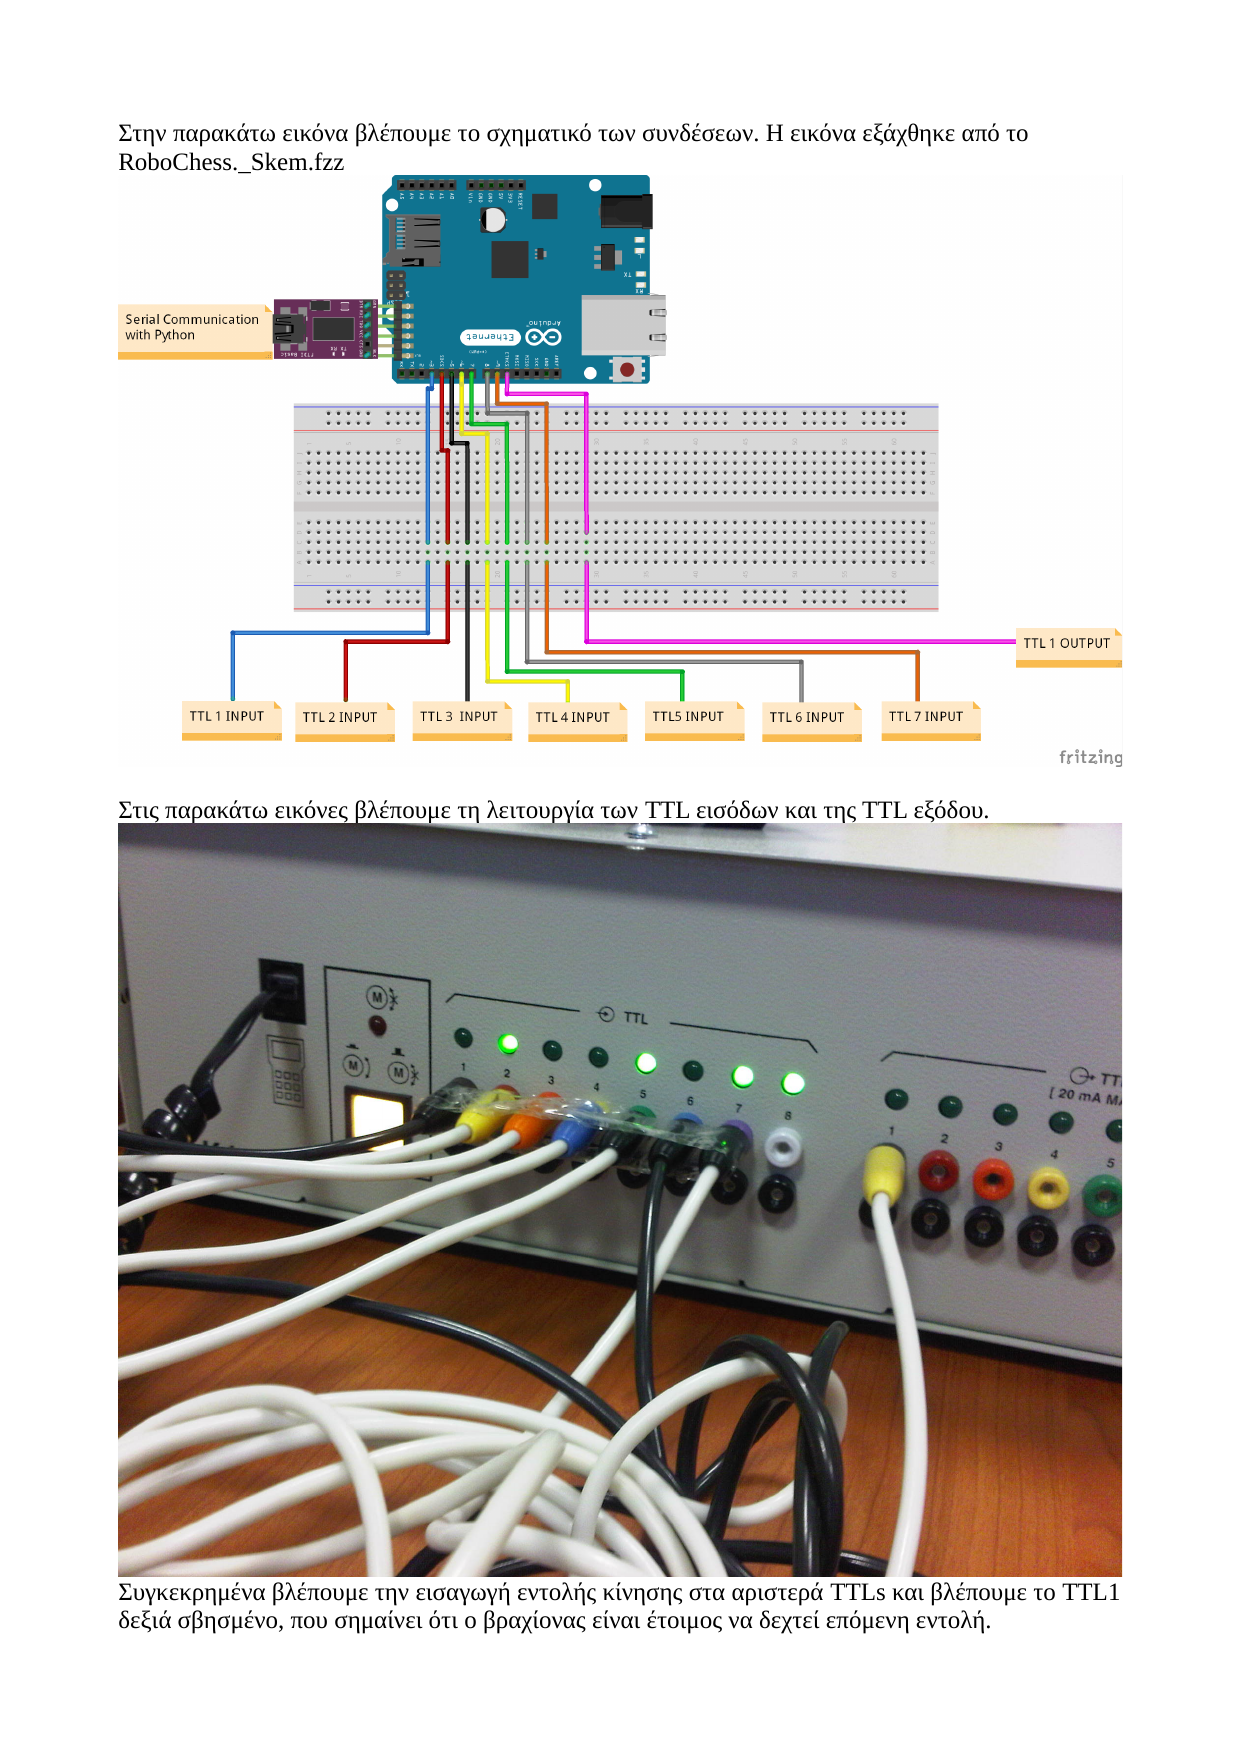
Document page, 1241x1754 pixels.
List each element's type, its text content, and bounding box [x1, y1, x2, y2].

picture [118, 175, 1123, 767]
text Συγκεκρημένα βλέπουμε την εισαγωγή εντολής κίνησης στα αριστερά TTLs και βλέπουμε το TTL1 δεξιά σβησμένο, που σημαίνει ότι ο βραχίονας είναι έτοιμος να δεχτεί επόμενη εντολή. [118, 1577, 1122, 1634]
text Στις παρακάτω εικόνες βλέπουμε τη λειτουργία των TTL εισόδων και της ΤΤL εξόδου. [118, 795, 1122, 823]
text Στην παρακάτω εικόνα βλέπουμε το σχηματικό των συνδέσεων. Η εικόνα εξάχθηκε από το RoboChess._Skem.fzz [118, 118, 1122, 175]
picture [118, 823, 1123, 1577]
